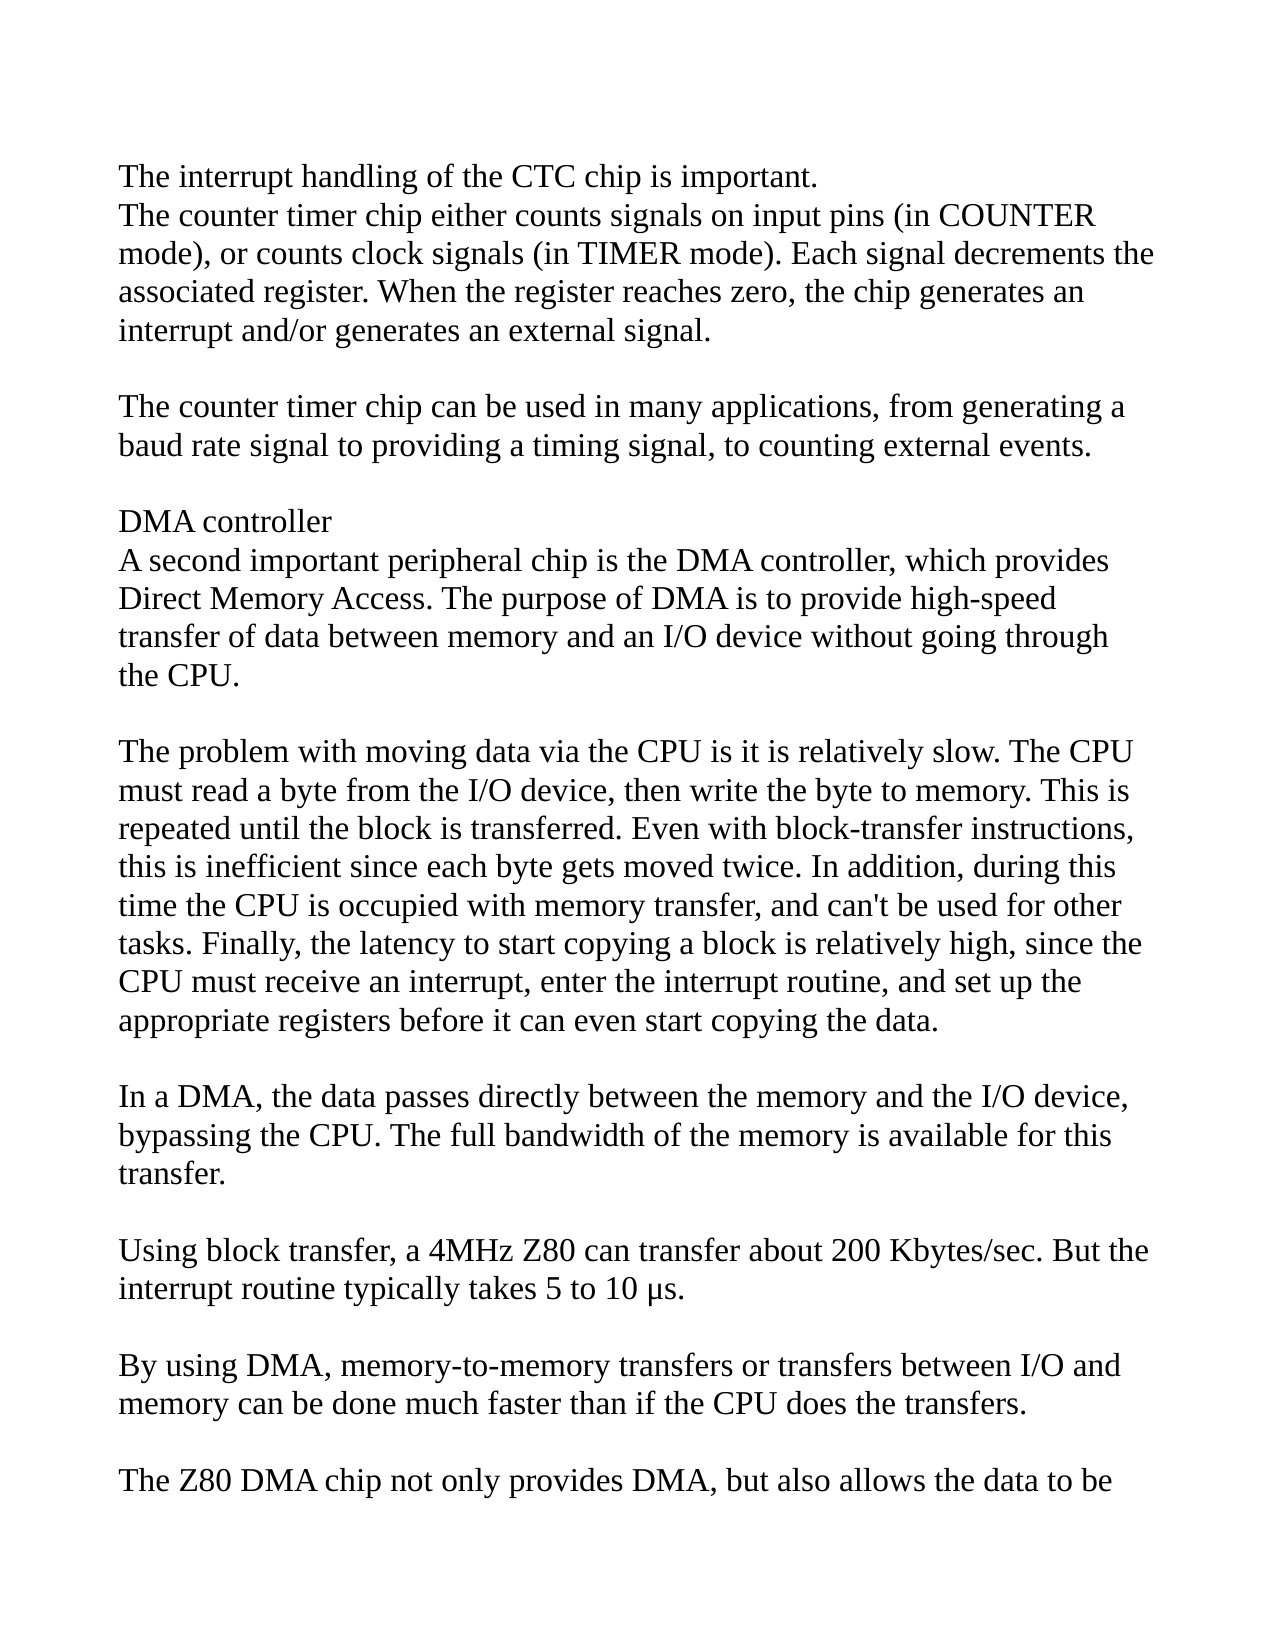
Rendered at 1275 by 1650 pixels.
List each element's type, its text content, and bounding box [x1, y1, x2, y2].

text Using block transfer, a 4MHz Z80 can transfer about 200 Kbytes/sec. But the interrupt routine typically takes 5 to 10 μs. [118, 1230, 1157, 1306]
text The problem with moving data via the CPU is it is relatively slow. The CPU must read a byte from the I/O device, then write the byte to memory. This is repeated until the block is transferred. Even with block-transfer instructions, this is inefficient since each byte gets moved twice. In addition, during this time the CPU is occupied with memory transfer, and can't be used for other tasks. Finally, the latency to start copying a block is relatively high, since the CPU must receive an interrupt, enter the interrupt routine, and set up the appropriate registers before it can even start copying the data. [118, 731, 1157, 1038]
text By using DMA, memory-to-memory transfers or transfers between I/O and memory can be done much faster than if the CPU does the transfers. [118, 1345, 1157, 1421]
text DMA controller [118, 501, 1157, 540]
text A second important peripheral chip is the DMA controller, which provides Direct Memory Access. The purpose of DMA is to provide high-speed transfer of data between memory and an I/O device without going through the CPU. [118, 540, 1157, 693]
text In a DMA, the data passes directly between the memory and the I/O device, bypassing the CPU. The full bandwidth of the memory is available for this transfer. [118, 1076, 1157, 1191]
text The Z80 DMA chip not only provides DMA, but also allows the data to be [118, 1460, 1157, 1498]
text The interrupt handling of the CTC chip is important. [118, 156, 1157, 195]
text The counter timer chip either counts signals on input pins (in COUNTER mode), or counts clock signals (in TIMER mode). Each signal decrements the associated register. When the register reaches zero, the chip generates an interrupt and/or generates an external signal. [118, 195, 1157, 348]
text The counter timer chip can be used in many applications, from generating a baud rate signal to providing a timing signal, to counting external events. [118, 386, 1157, 463]
